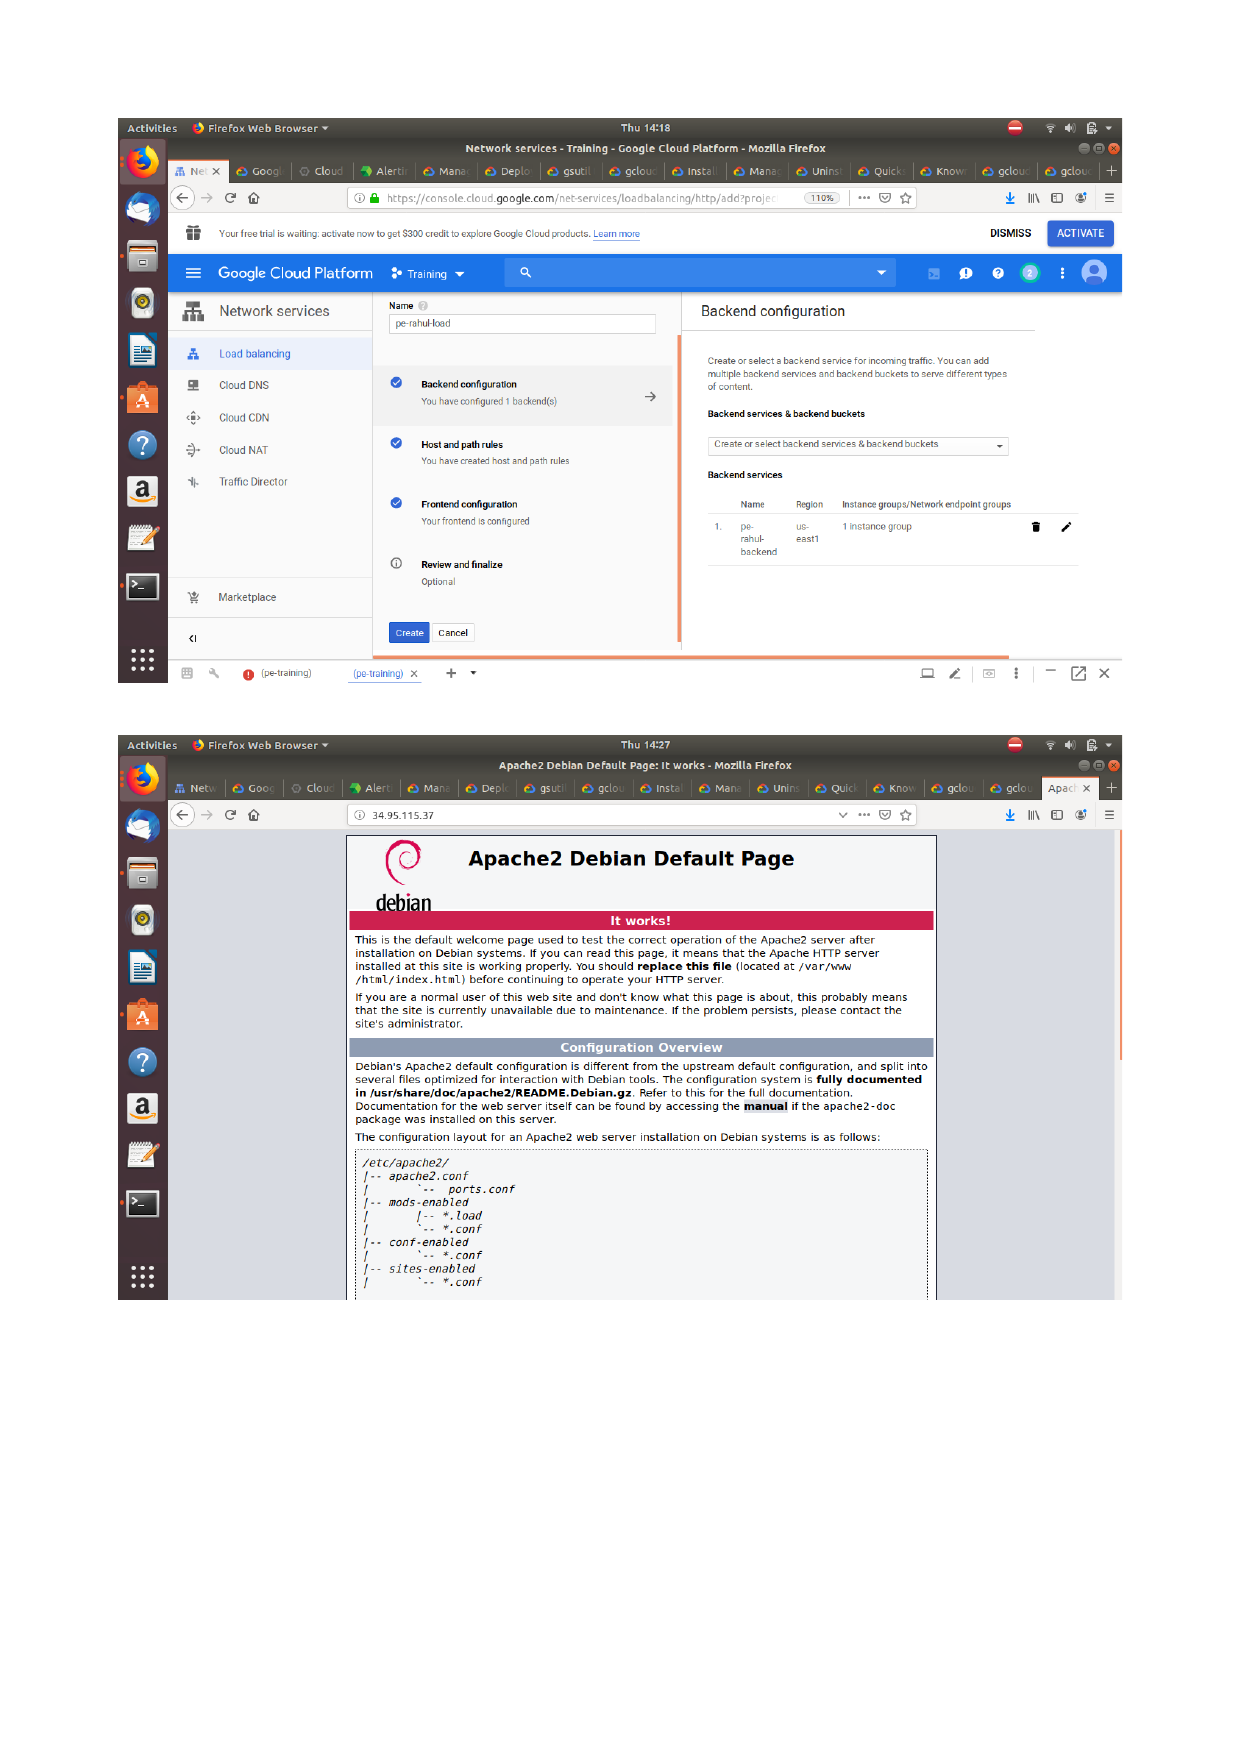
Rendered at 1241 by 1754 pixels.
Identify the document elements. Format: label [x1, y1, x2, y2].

picture [118, 735, 1123, 1300]
picture [118, 118, 1123, 683]
